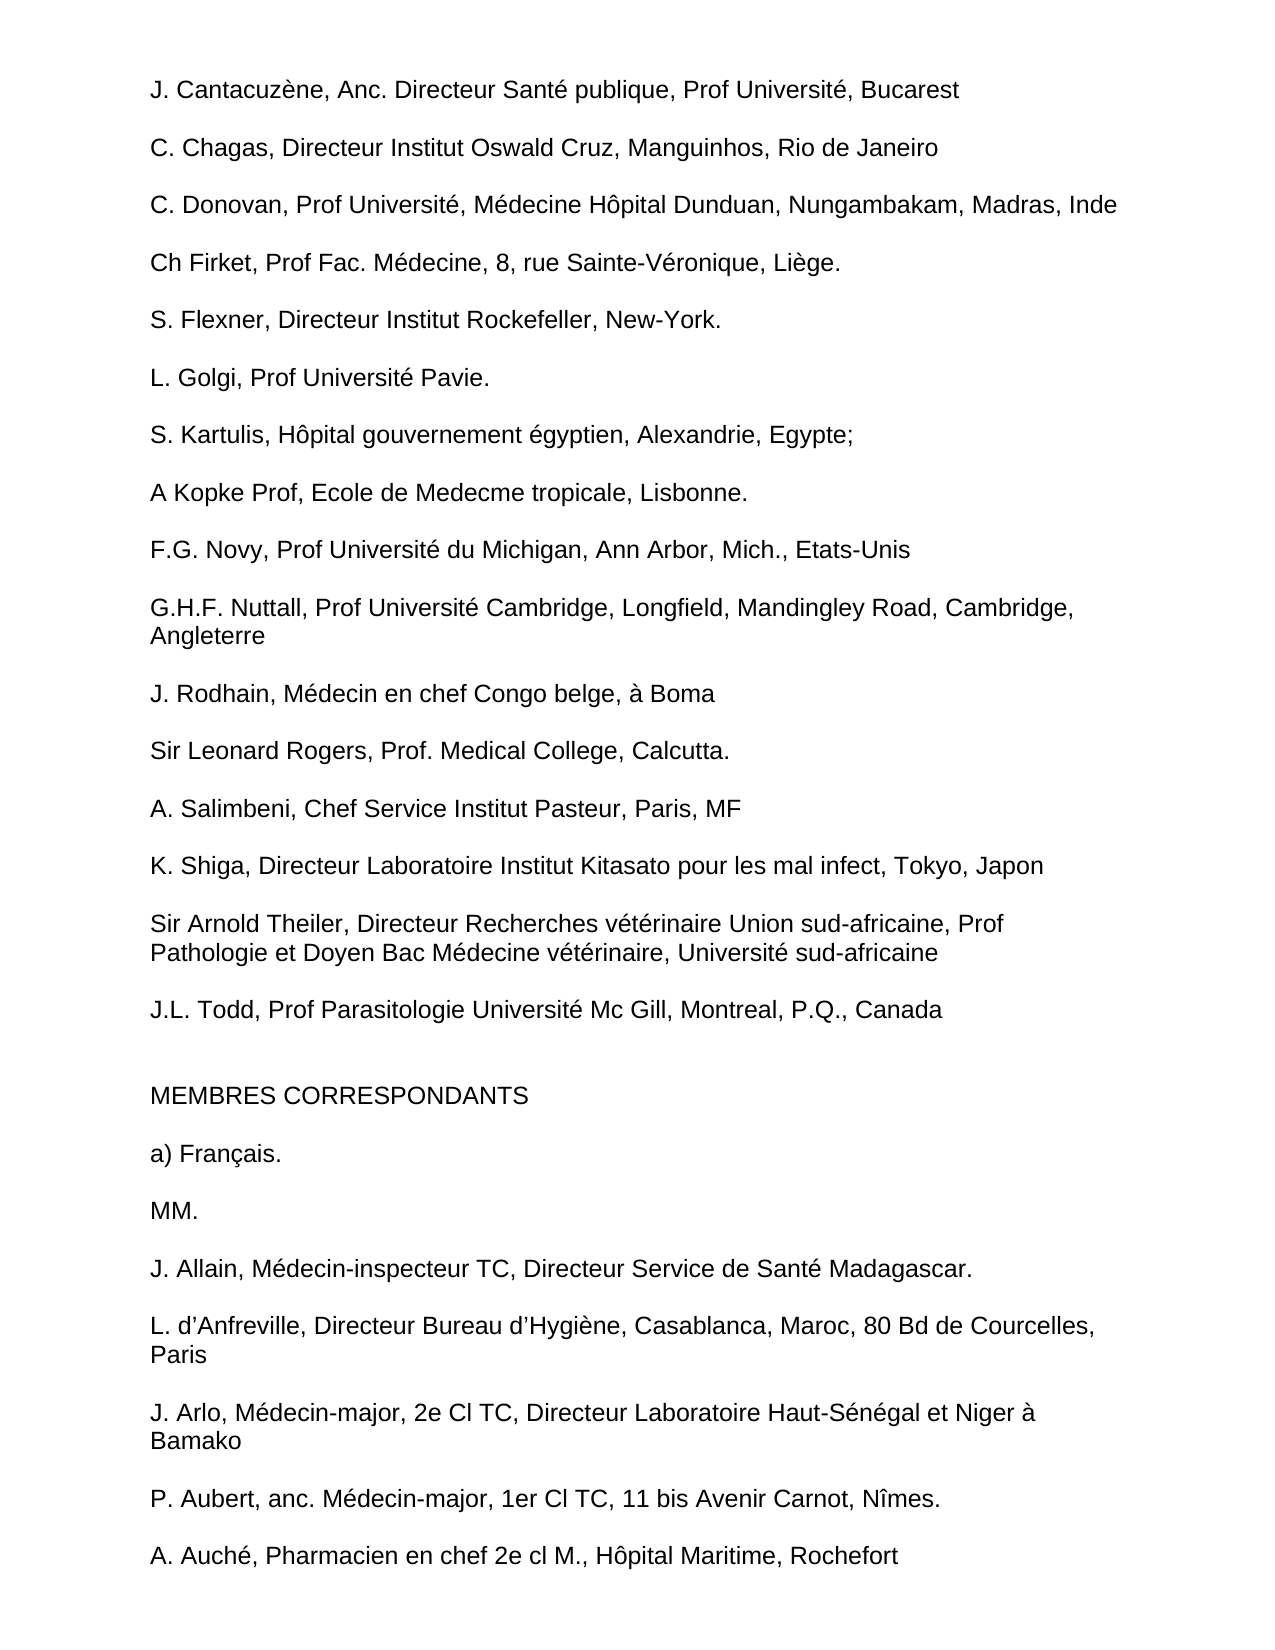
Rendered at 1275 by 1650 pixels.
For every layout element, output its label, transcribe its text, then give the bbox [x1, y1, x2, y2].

text L. Golgi, Prof Université Pavie. [150, 362, 1125, 391]
text J. Allain, Médecin-inspecteur TC, Directeur Service de Santé Madagascar. [150, 1254, 1125, 1282]
text L. d’Anfreville, Directeur Bureau d’Hygiène, Casablanca, Maroc, 80 Bd de Courcelles, Paris [150, 1311, 1125, 1369]
text a) Français. [150, 1139, 1125, 1167]
text A Kopke Prof, Ecole de Medecme tropicale, Lisbonne. [150, 477, 1125, 506]
text A. Salimbeni, Chef Service Institut Pasteur, Paris, MF [150, 794, 1125, 822]
text A. Auché, Pharmacien en chef 2e cl M., Hôpital Maritime, Rochefort [150, 1541, 1125, 1570]
text P. Aubert, anc. Médecin-major, 1er Cl TC, 11 bis Avenir Carnot, Nîmes. [150, 1484, 1125, 1512]
text Ch Firket, Prof Fac. Médecine, 8, rue Sainte-Véronique, Liège. [150, 247, 1125, 276]
text J. Cantacuzène, Anc. Directeur Santé publique, Prof Université, Bucarest [150, 75, 1125, 104]
text C. Donovan, Prof Université, Médecine Hôpital Dunduan, Nungambakam, Madras, Inde [150, 190, 1125, 219]
text S. Flexner, Directeur Institut Rockefeller, New-York. [150, 305, 1125, 334]
text MEMBRES CORRESPONDANTS [150, 1081, 1125, 1110]
text Sir Arnold Theiler, Directeur Recherches vétérinaire Union sud-africaine, Prof Pathologie et Doyen Bac Médecine vétérinaire, Université sud-africaine [150, 909, 1125, 966]
text J. Rodhain, Médecin en chef Congo belge, à Boma [150, 679, 1125, 707]
text Sir Leonard Rogers, Prof. Medical College, Calcutta. [150, 736, 1125, 765]
text J.L. Todd, Prof Parasitologie Université Mc Gill, Montreal, P.Q., Canada [150, 995, 1125, 1024]
text K. Shiga, Directeur Laboratoire Institut Kitasato pour les mal infect, Tokyo, Japon [150, 851, 1125, 880]
text MM. [150, 1196, 1125, 1225]
text J. Arlo, Médecin-major, 2e Cl TC, Directeur Laboratoire Haut-Sénégal et Niger à Bamako [150, 1397, 1125, 1455]
text C. Chagas, Directeur Institut Oswald Cruz, Manguinhos, Rio de Janeiro [150, 132, 1125, 161]
text G.H.F. Nuttall, Prof Université Cambridge, Longfield, Mandingley Road, Cambridge, Angleterre [150, 592, 1125, 650]
text F.G. Novy, Prof Université du Michigan, Ann Arbor, Mich., Etats-Unis [150, 535, 1125, 564]
text S. Kartulis, Hôpital gouvernement égyptien, Alexandrie, Egypte; [150, 420, 1125, 449]
